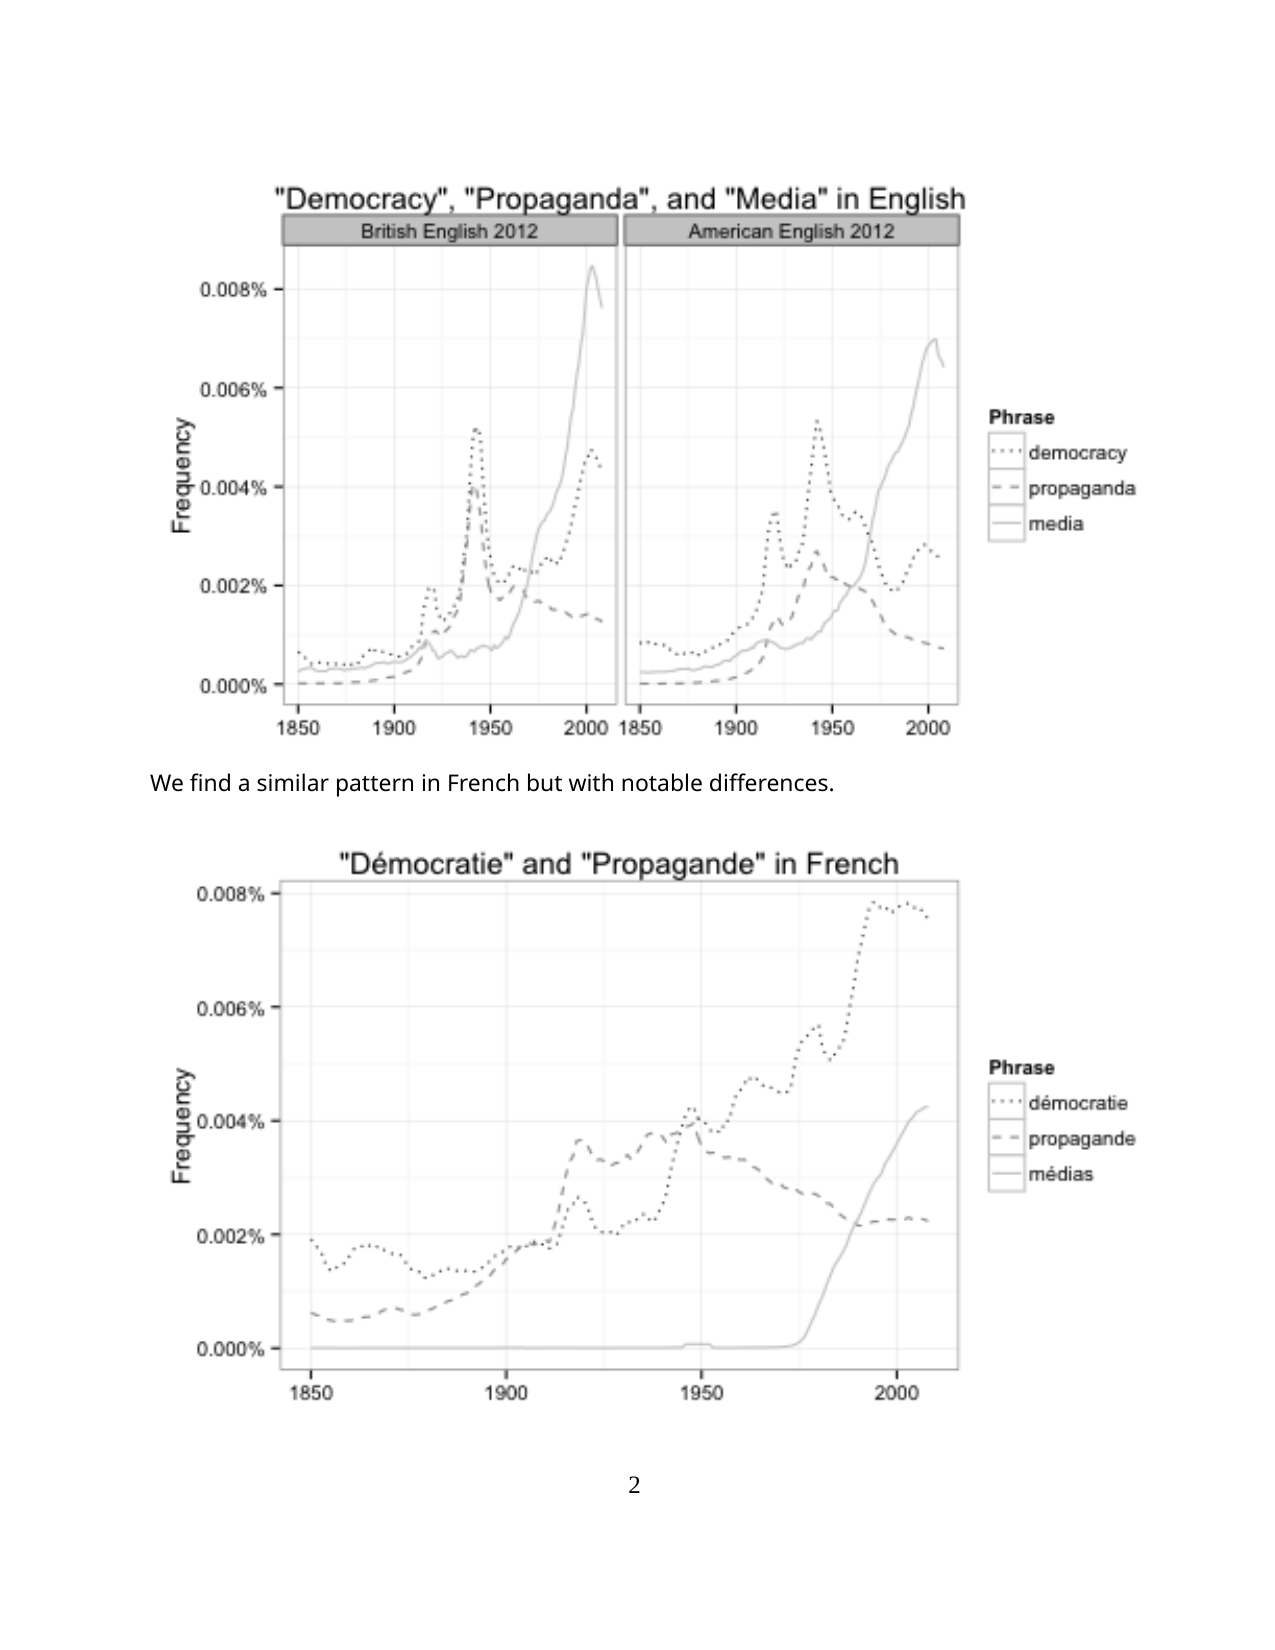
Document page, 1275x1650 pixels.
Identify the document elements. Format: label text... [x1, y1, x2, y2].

picture [150, 814, 1200, 1415]
text We find a similar pattern in French but with notable differences. [150, 766, 1125, 798]
picture [150, 150, 1200, 750]
